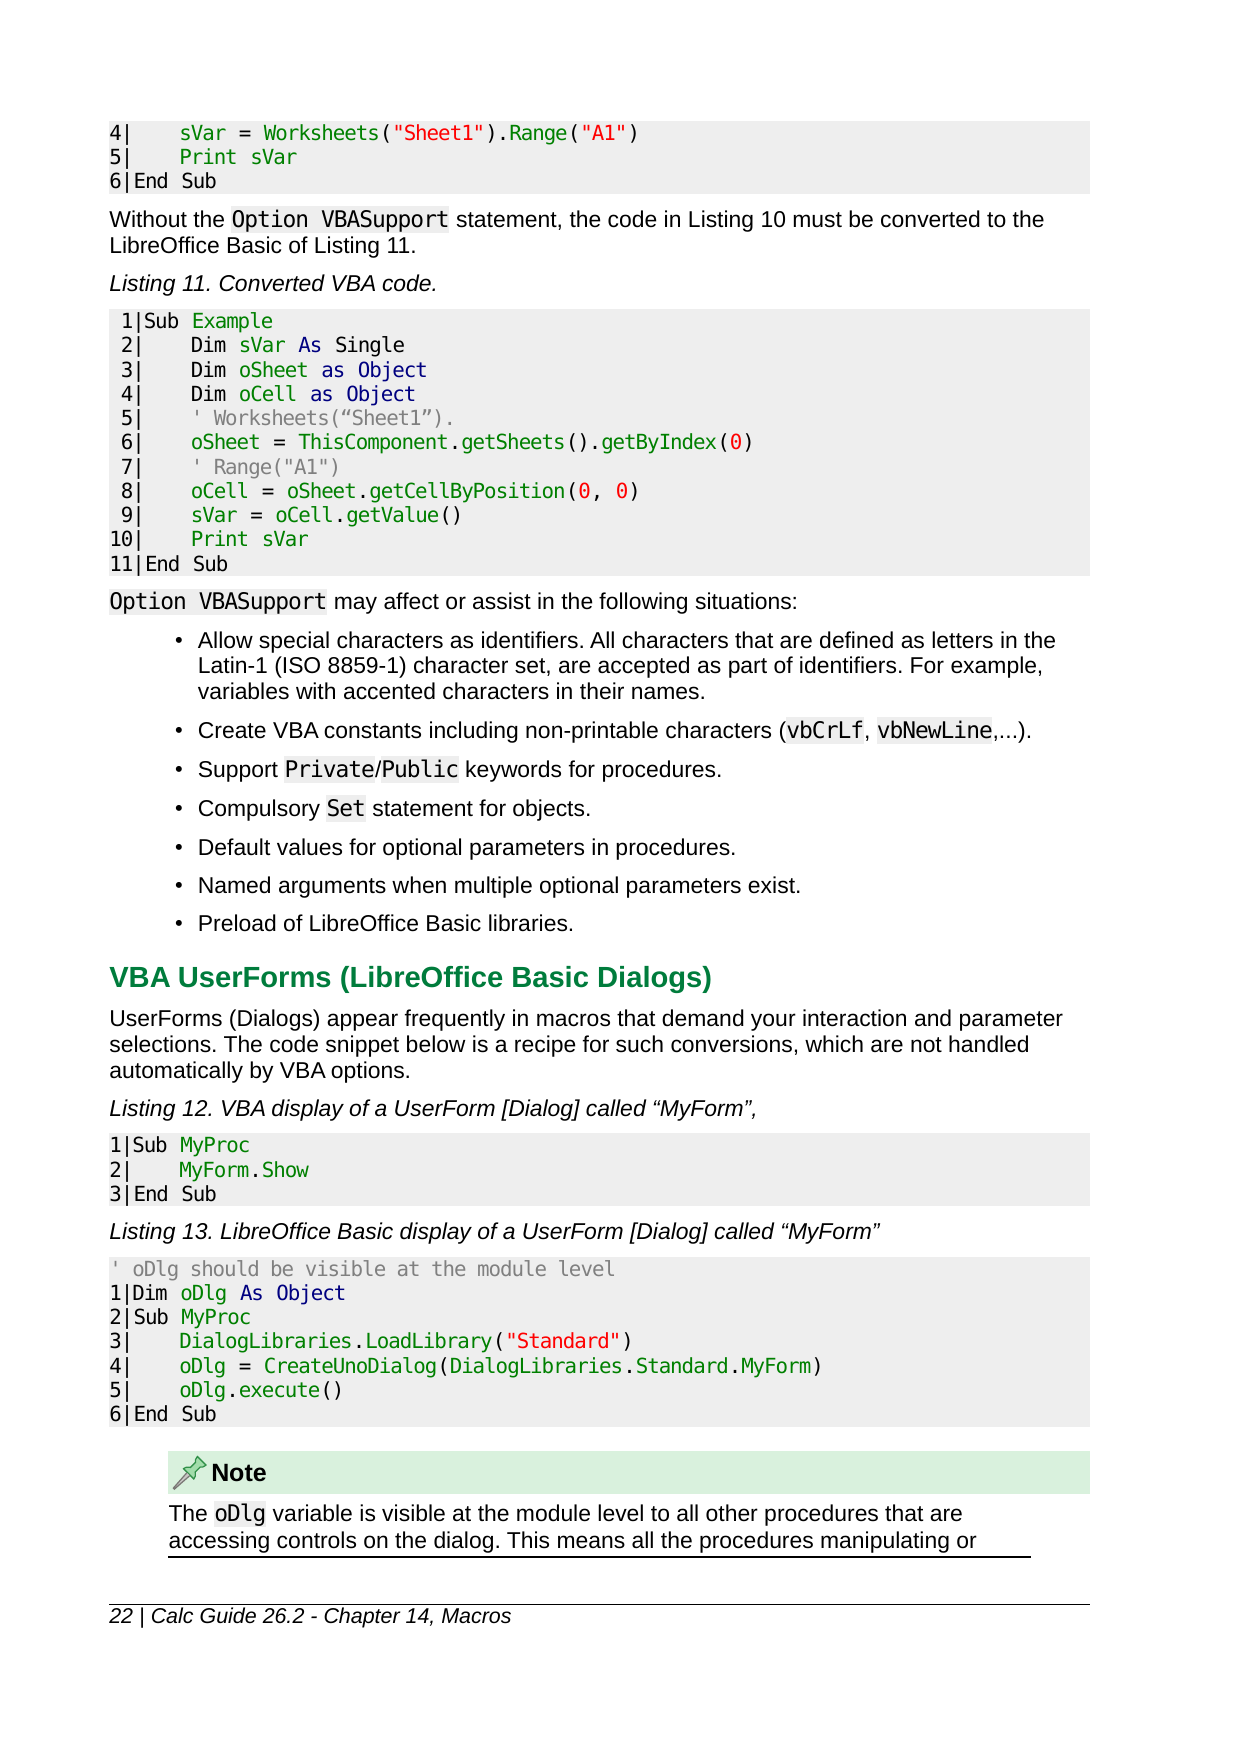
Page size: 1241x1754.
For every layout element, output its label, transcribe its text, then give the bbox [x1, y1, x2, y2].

text 3| Dim oSheet as Object [109, 358, 1090, 382]
text Listing 12. VBA display of a UserForm [Dialog] called “MyForm”, [109, 1096, 1090, 1121]
text Listing 13. LibreOffice Basic display of a UserForm [Dialog] called “MyForm” [109, 1219, 1090, 1244]
text 1|Dim oDlg As Object [109, 1281, 1090, 1305]
list Default values for optional parameters in procedures. [183, 834, 1090, 860]
text 2| MyForm.Show [109, 1158, 1090, 1182]
text 6|End Sub [109, 169, 1090, 194]
text 3| DialogLibraries.LoadLibrary("Standard") [109, 1329, 1090, 1354]
list Option VBASupport may affect or assist in the following situations: [109, 588, 1090, 615]
list Allow special characters as identifiers. All characters that are defined as letters in the Latin-1 (ISO 8859-1) character set, are accepted as part of identifiers. For example, variables with accented characters in their names. [183, 628, 1090, 704]
text 5| Print sVar [109, 145, 1090, 169]
list Compulsory Set statement for objects. [183, 795, 326, 822]
text 4| sVar = Worksheets("Sheet1").Range("A1") [109, 121, 1090, 145]
text 6| oSheet = ThisComponent.getSheets().getByIndex(0) [109, 430, 1090, 455]
list Create VBA constants including non-printable characters (vbCrLf, vbNewLine,...). [992, 717, 1090, 744]
text 2|Sub MyProc [109, 1305, 1090, 1329]
text 11|End Sub [109, 552, 1090, 576]
list Support Private/Public keywords for procedures. [459, 756, 1090, 783]
list Named arguments when multiple optional parameters exist. [183, 873, 1090, 898]
text Listing 11. Converted VBA code. [109, 271, 1090, 297]
list Create VBA constants including non-printable characters (vbCrLf, vbNewLine,...). [183, 717, 786, 744]
list Preload of LibreOffice Basic libraries. [183, 911, 1090, 936]
subtitle Note [168, 1451, 1090, 1494]
list Compulsory Set statement for objects. [366, 795, 1090, 822]
text 2| Dim sVar As Single [109, 333, 1090, 358]
text 7| ' Range("A1") [109, 455, 1090, 479]
text 5| oDlg.execute() [109, 1378, 1090, 1402]
text 3|End Sub [109, 1182, 1090, 1206]
text 4| oDlg = CreateUnoDialog(DialogLibraries.Standard.MyForm) [109, 1354, 1090, 1378]
text 4| Dim oCell as Object [109, 382, 1090, 406]
subtitle VBA UserForms (LibreOffice Basic Dialogs) [109, 961, 1090, 994]
text Without the Option VBASupport statement, the code in Listing 10 must be converted to the LibreOffice Basic of Listing 11. [109, 206, 1090, 258]
text The oDlg variable is visible at the module level to all other procedures that are accessing controls on the dialog. This means all the procedures manipulating or [168, 1501, 1031, 1556]
text 6|End Sub [109, 1402, 1090, 1427]
text UserForms (Dialogs) appear frequently in macros that demand your interaction and parameter selections. The code snippet below is a recipe for such conversions, which are not handled automatically by VBA options. [109, 1006, 1090, 1083]
text 9| sVar = oCell.getValue() [109, 503, 1090, 527]
text ' oDlg should be visible at the module level [109, 1257, 1090, 1281]
text 8| oCell = oSheet.getCellByPosition(0, 0) [109, 479, 1090, 503]
text 10| Print sVar [109, 527, 1090, 552]
text 5| ' Worksheets(“Sheet1”). [109, 406, 1090, 430]
text 1|Sub MyProc [109, 1133, 1090, 1158]
text 1|Sub Example [109, 309, 1090, 333]
list Support Private/Public keywords for procedures. [183, 756, 284, 783]
